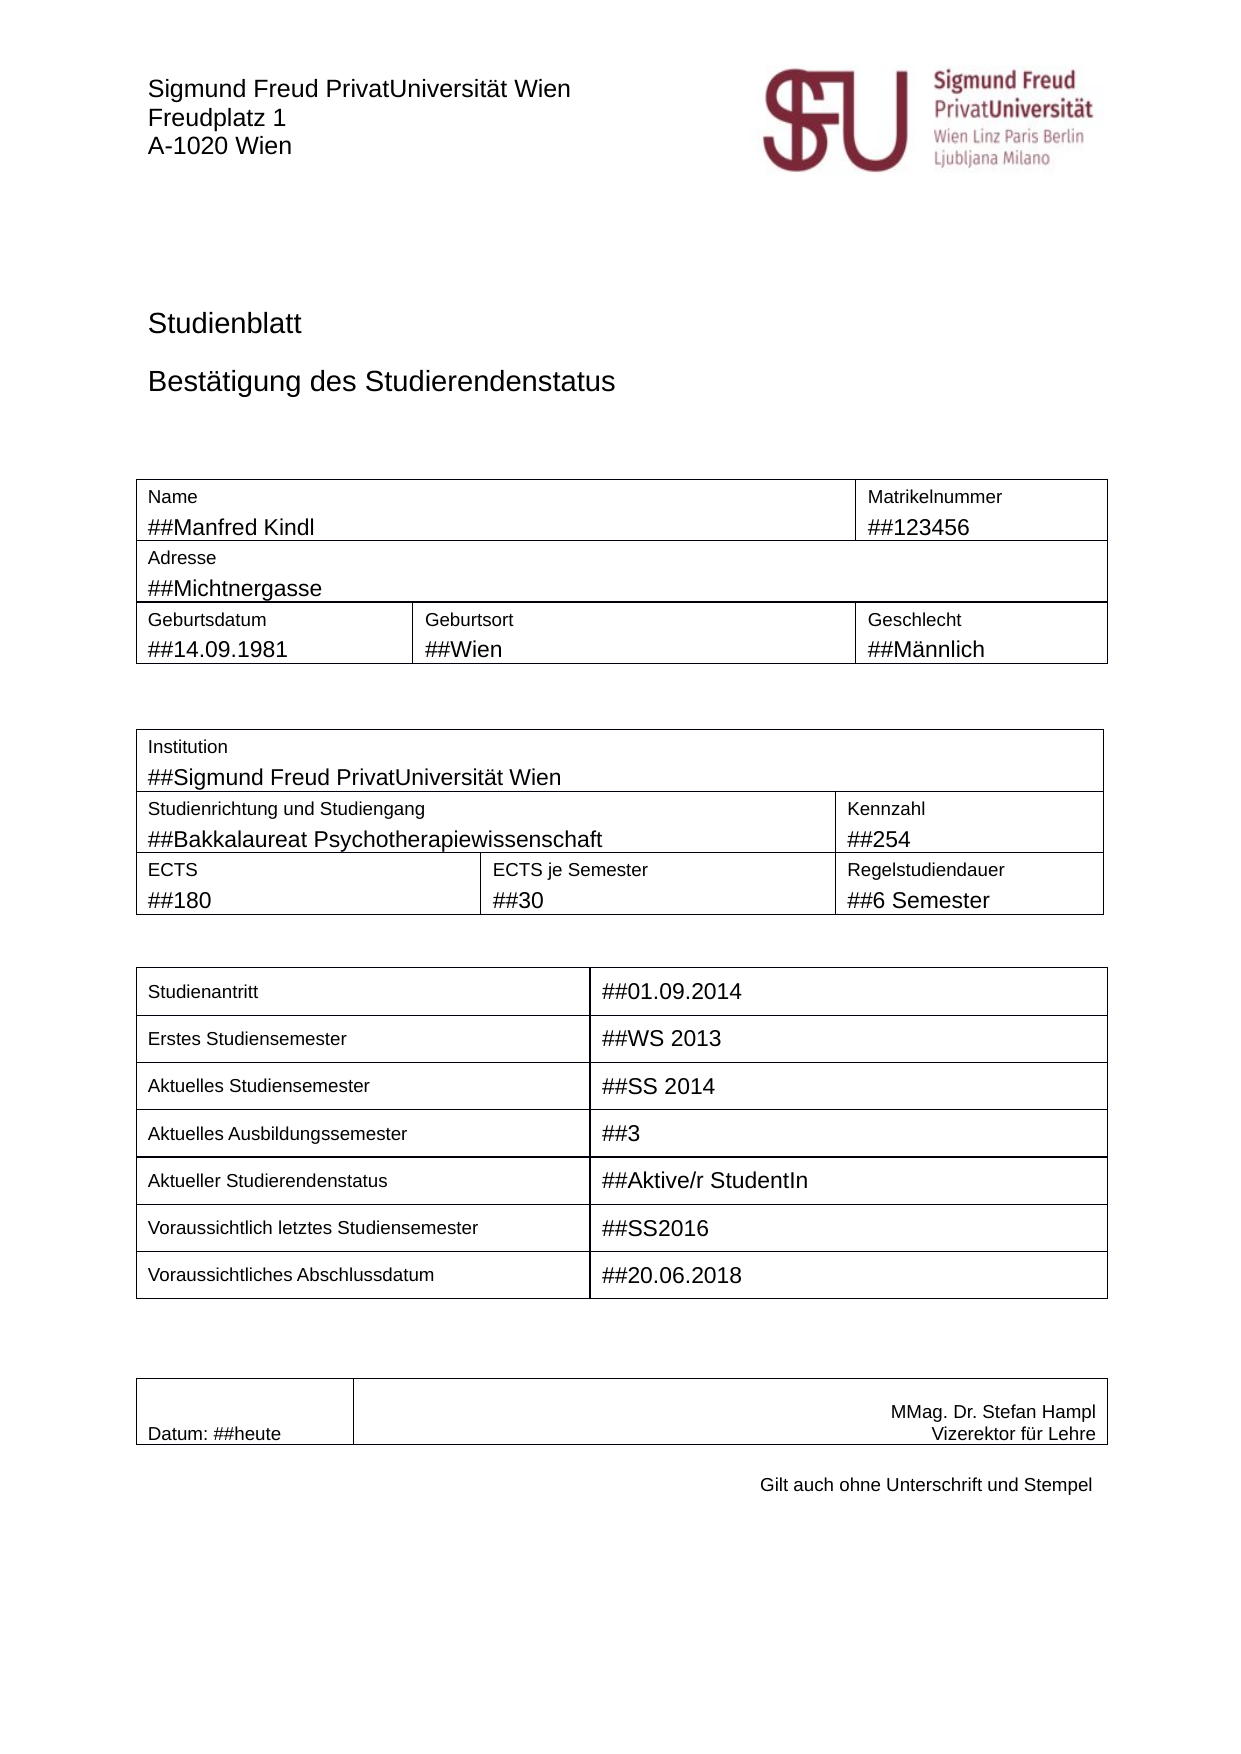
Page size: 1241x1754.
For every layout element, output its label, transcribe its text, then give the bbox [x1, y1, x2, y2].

table_header Institution ##Sigmund Freud PrivatUniversität Wien [137, 730, 1103, 791]
picture [748, 44, 1116, 196]
table_cell Aktueller Studierendenstatus [137, 1158, 589, 1204]
table_cell ##3 [591, 1110, 1107, 1156]
table_cell Kennzahl ##254 [836, 792, 1103, 852]
table_cell Adresse ##Michtnergasse [137, 541, 1107, 601]
table_cell Voraussichtlich letztes Studiensemester [137, 1205, 589, 1251]
table_header Studienantritt [137, 968, 589, 1014]
text Bestätigung des Studierendenstatus [148, 364, 1092, 398]
table_header Matrikelnummer ##123456 [856, 480, 1107, 540]
table_cell Studienrichtung und Studiengang ##Bakkalaureat Psychotherapiewissenschaft [137, 792, 835, 852]
table_cell Geburtsdatum ##14.09.1981 [137, 603, 412, 663]
table_cell Regelstudiendauer ##6 Semester [836, 853, 1103, 913]
text Studienblatt [148, 306, 1092, 339]
table_header MMag. Dr. Stefan Hampl Vizerektor für Lehre [354, 1379, 1107, 1444]
table_cell Geschlecht ##Männlich [856, 603, 1107, 663]
table_cell Aktuelles Ausbildungssemester [137, 1110, 589, 1156]
table_cell ##WS 2013 [591, 1016, 1107, 1062]
table_cell Erstes Studiensemester [137, 1016, 589, 1062]
table_cell Geburtsort ##Wien [413, 603, 855, 663]
table_cell Voraussichtliches Abschlussdatum [137, 1252, 589, 1298]
table_cell ##20.06.2018 [591, 1252, 1107, 1298]
table_cell Aktuelles Studiensemester [137, 1063, 589, 1109]
table_header Datum: ##heute [137, 1379, 353, 1444]
table_cell ##SS2016 [591, 1205, 1107, 1251]
table_header Name ##Manfred Kindl [137, 480, 855, 540]
table_cell ECTS ##180 [137, 853, 480, 913]
table_cell ##Aktive/r StudentIn [591, 1158, 1107, 1204]
text Gilt auch ohne Unterschrift und Stempel [148, 1445, 1092, 1495]
table_cell ECTS je Semester ##30 [481, 853, 835, 913]
table_header ##01.09.2014 [591, 968, 1107, 1014]
table_cell ##SS 2014 [591, 1063, 1107, 1109]
